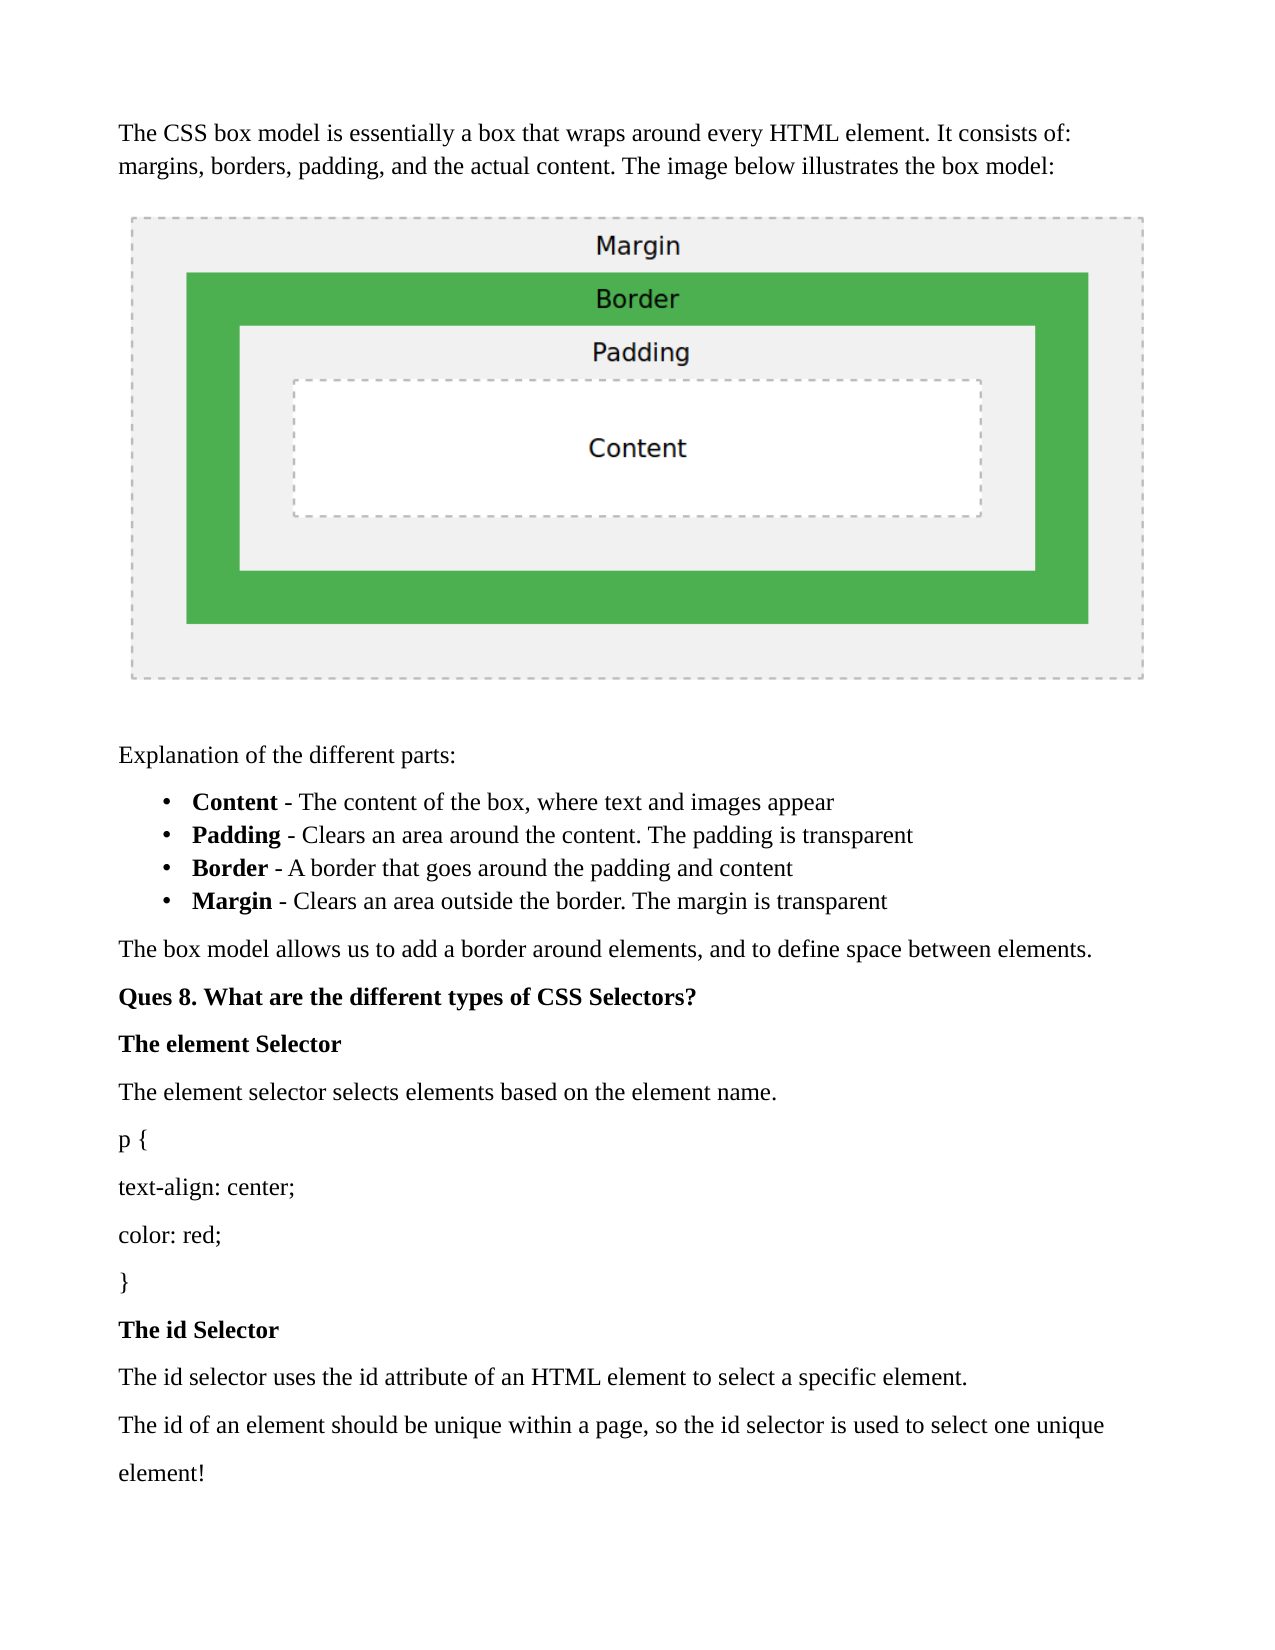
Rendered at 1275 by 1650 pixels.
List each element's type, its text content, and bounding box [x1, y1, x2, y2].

list Border - A border that goes around the padding and content [162, 853, 1157, 882]
picture [118, 198, 1157, 688]
list Padding - Clears an area around the content. The padding is transparent [162, 820, 1157, 849]
text The box model allows us to add a border around elements, and to define space between elements. [118, 934, 1157, 963]
text The id Selector [118, 1315, 1157, 1344]
text The element selector selects elements based on the element name. [118, 1077, 1157, 1106]
text color: red; [118, 1220, 1157, 1248]
list Margin - Clears an area outside the border. The margin is transparent [162, 886, 1157, 915]
list Content - The content of the box, where text and images appear [162, 787, 1157, 816]
text The id selector uses the id attribute of an HTML element to select a specific element. [118, 1362, 1157, 1391]
text Ques 8. What are the different types of CSS Selectors? [118, 982, 1157, 1010]
text The element Selector [118, 1029, 1157, 1058]
text text-align: center; [118, 1172, 1157, 1201]
text element! [118, 1458, 1157, 1486]
text The CSS box model is essentially a box that wraps around every HTML element. It consists of: margins, borders, padding, and the actual content. The image below illustrates the box model: [118, 118, 1157, 180]
text Explanation of the different parts: [118, 740, 1157, 768]
text The id of an element should be unique within a page, so the id selector is used to select one unique [118, 1410, 1157, 1439]
text } [118, 1267, 1157, 1296]
text p { [118, 1124, 1157, 1153]
